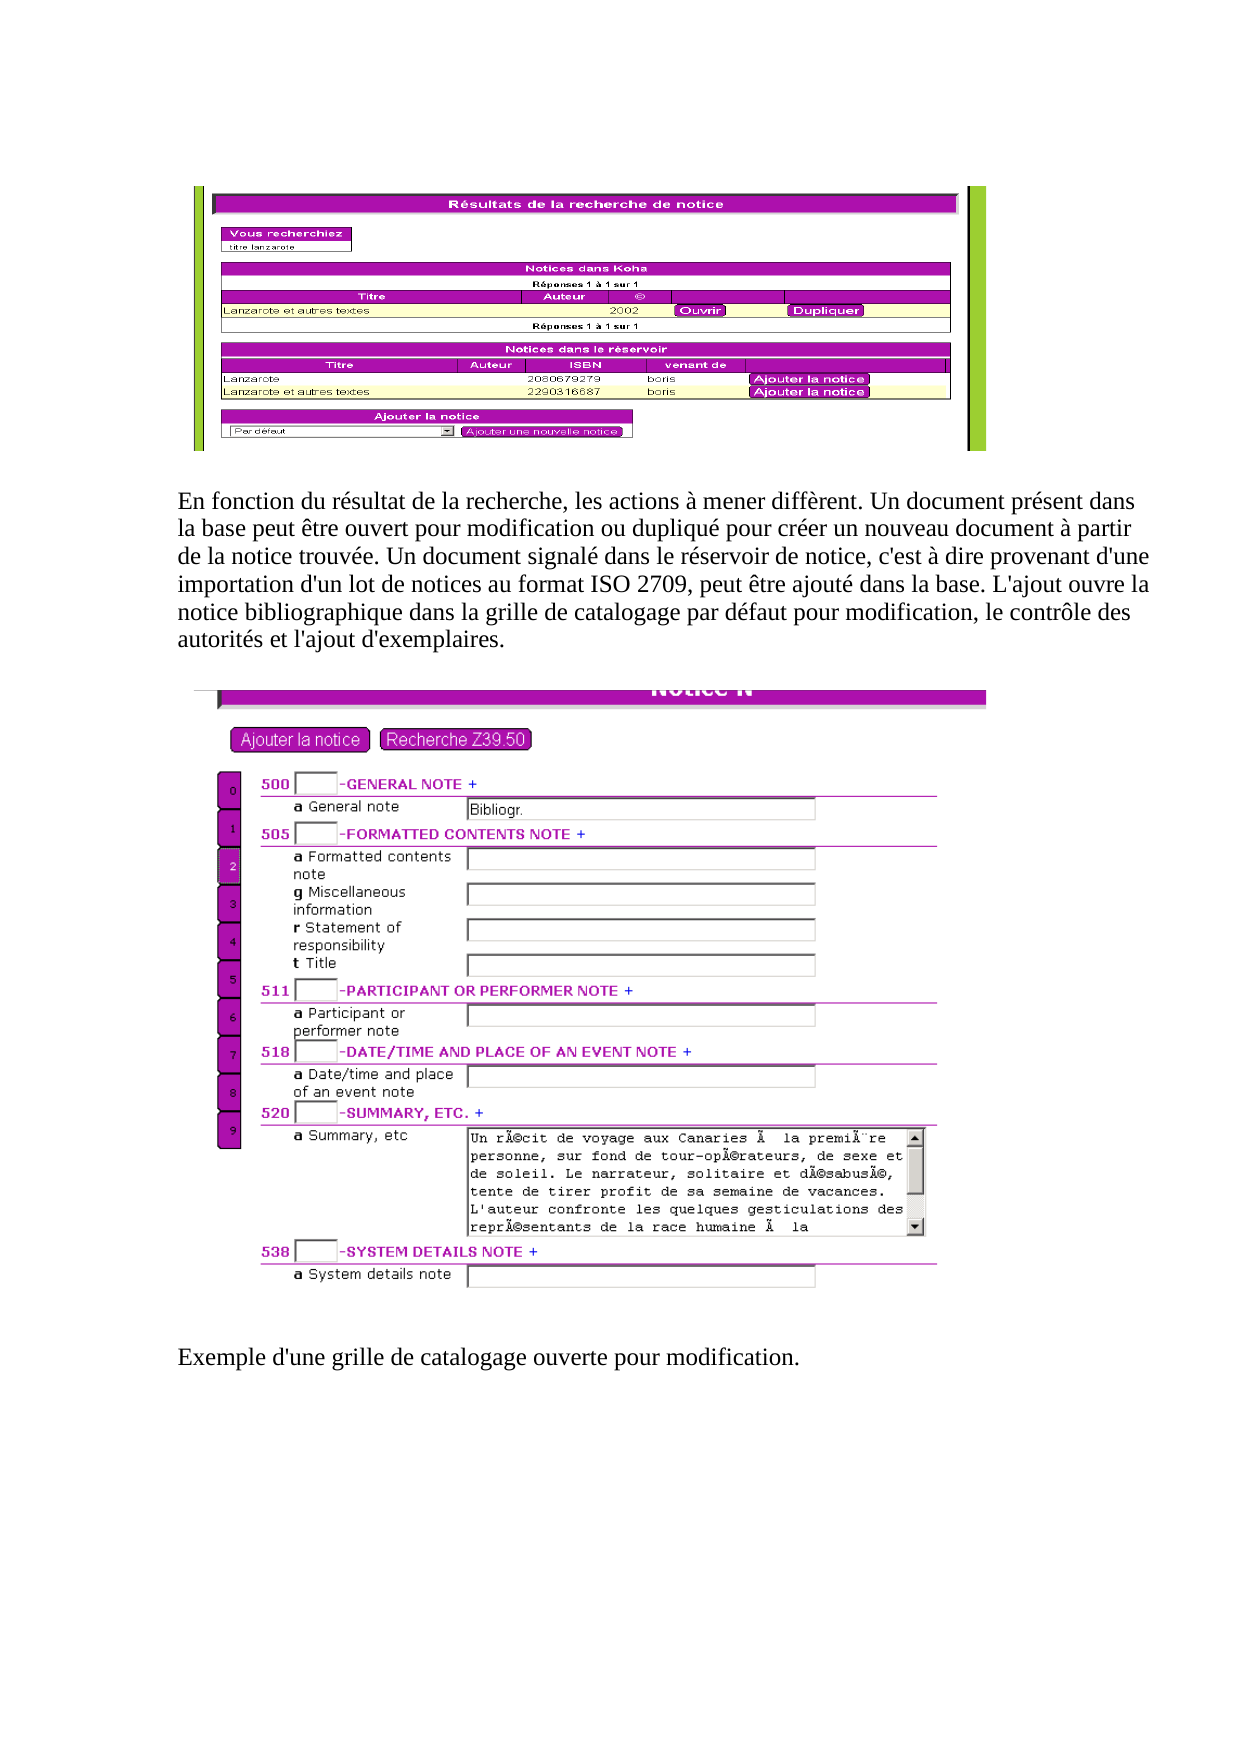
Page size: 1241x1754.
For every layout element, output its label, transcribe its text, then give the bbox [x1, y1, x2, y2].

text Exemple d'une grille de catalogage ouverte pour modification. [177, 1343, 1152, 1371]
picture [193, 690, 987, 1307]
picture [193, 186, 987, 451]
text En fonction du résultat de la recherche, les actions à mener diffèrent. Un document présent dans la base peut être ouvert pour modification ou dupliqué pour créer un nouveau document à partir de la notice trouvée. Un document signalé dans le réservoir de notice, c'est à dire provenant d'une importation d'un lot de notices au format ISO 2709, peut être ajouté dans la base. L'ajout ouvre la notice bibliographique dans la grille de catalogage par défaut pour modification, le contrôle des autorités et l'ajout d'exemplaires. [177, 487, 1152, 653]
